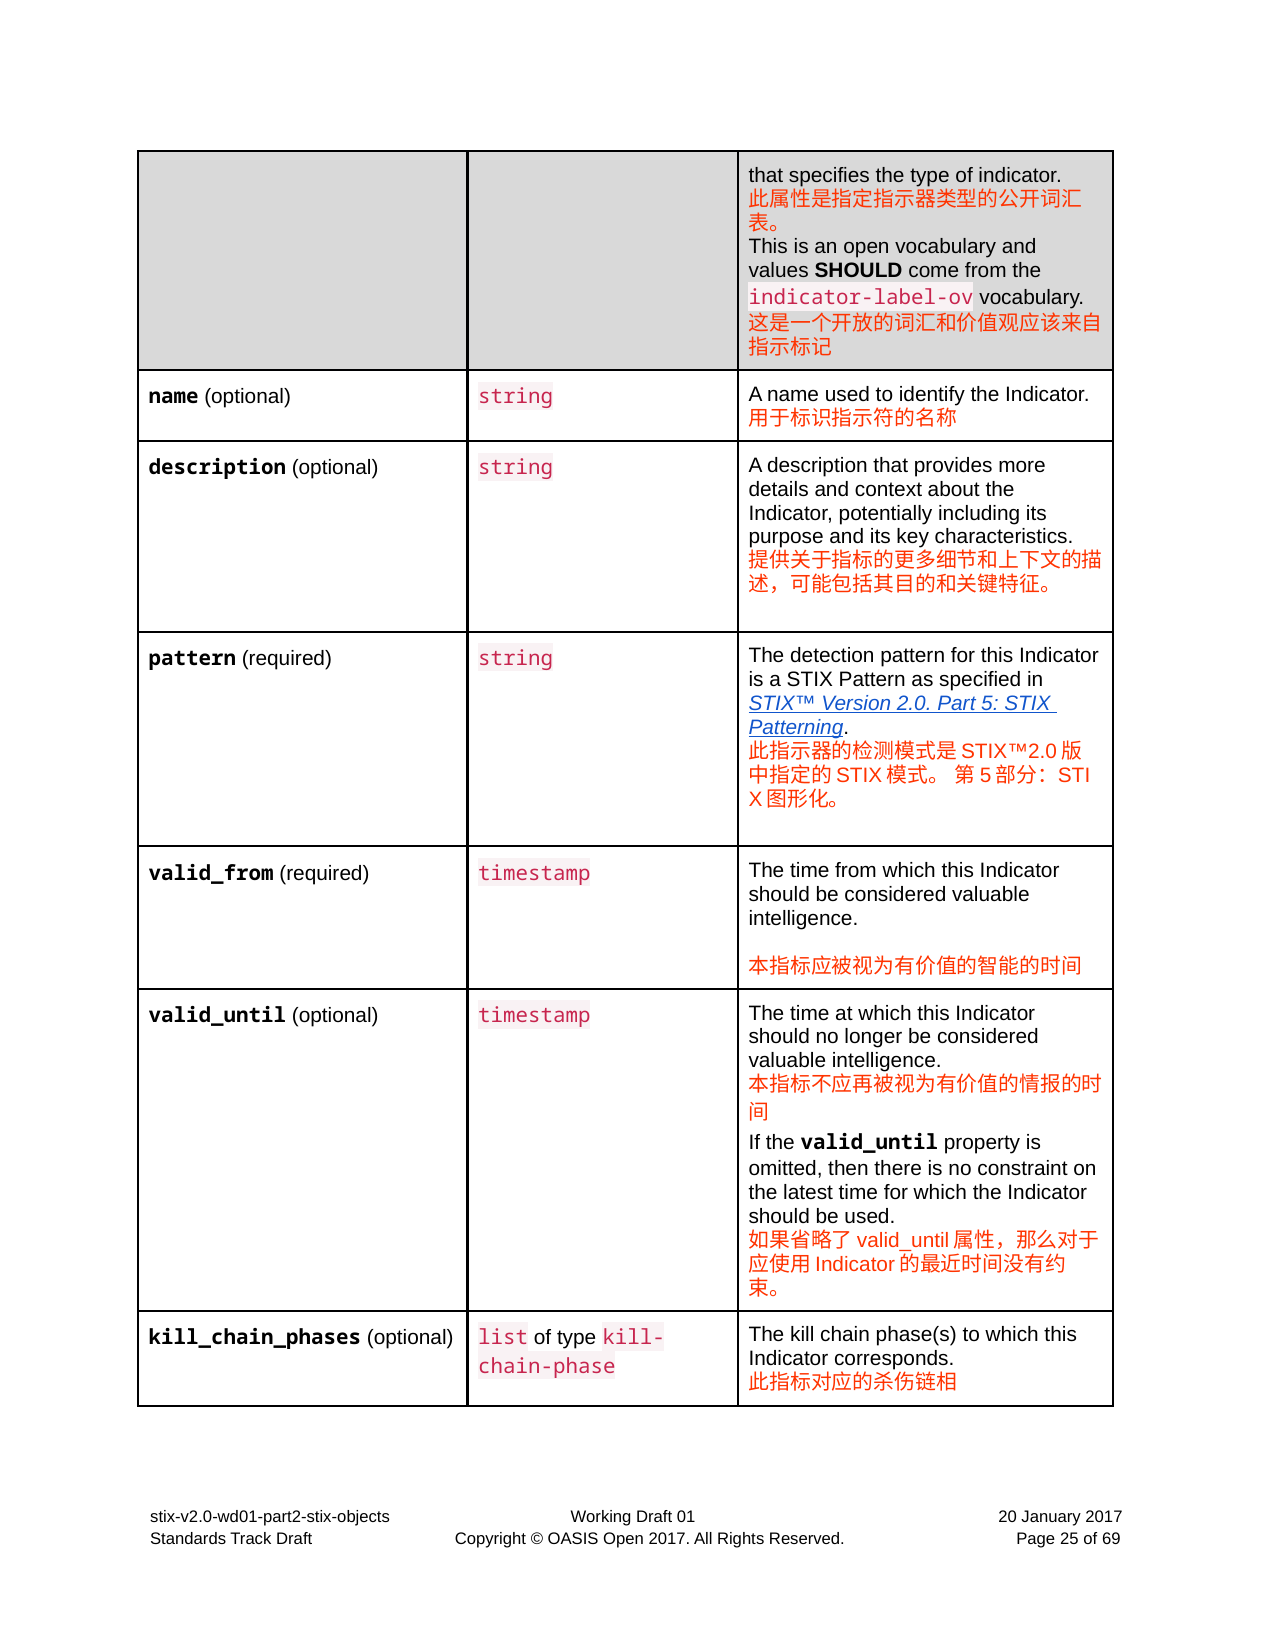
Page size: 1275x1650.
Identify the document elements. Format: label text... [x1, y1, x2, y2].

table_cell A description that provides more details and context about the Indicator, potentially including its purpose and its key characteristics. 提供关于指标的更多细节和上下文的描述，可能包括其目的和关键特征。 [739, 442, 1112, 631]
table_cell pattern (required) [139, 633, 466, 845]
table_cell The time from which this Indicator should be considered valuable intelligence. 本指标应被视为有价值的智能的时间 [739, 847, 1112, 988]
table_cell name (optional) [139, 371, 466, 440]
table_cell valid_from (required) [139, 847, 466, 988]
table_cell The kill chain phase(s) to which this Indicator corresponds. 此指标对应的杀伤链相 [739, 1312, 1112, 1404]
table_cell [469, 152, 737, 369]
table_cell kill_chain_phases (optional) [139, 1312, 466, 1404]
table_cell timestamp [469, 847, 737, 988]
table_cell list of type kill-chain-phase [469, 1312, 737, 1404]
table_cell The time at which this Indicator should no longer be considered valuable intelligence. 本指标不应再被视为有价值的情报的时间 If the valid_until property is omitted, then there is no constraint on the latest time for which the Indicator should be used. 如果省略了valid_until属性，那么对于应使用Indicator的最近时间没有约束。 [739, 990, 1112, 1310]
table_cell string [469, 371, 737, 440]
table_cell string [469, 633, 737, 845]
table_cell that specifies the type of indicator. 此属性是指定指示器类型的公开词汇表。 This is an open vocabulary and values SHOULD come from the indicator-label-ov vocabulary. 这是一个开放的词汇和价值观应该来自指示标记 [739, 152, 1112, 369]
table_cell [139, 152, 466, 369]
table_cell description (optional) [139, 442, 466, 631]
table_cell valid_until (optional) [139, 990, 466, 1310]
table_cell A name used to identify the Indicator. 用于标识指示符的名称 [739, 371, 1112, 440]
table_cell The detection pattern for this Indicator is a STIX Pattern as specified in STIX™ Version 2.0. Part 5: STIX Patterning. 此指示器的检测模式是STIX™2.0版中指定的STIX模式。 第5部分：STIX图形化。 [739, 633, 1112, 845]
table_cell string [469, 442, 737, 631]
table_cell timestamp [469, 990, 737, 1310]
